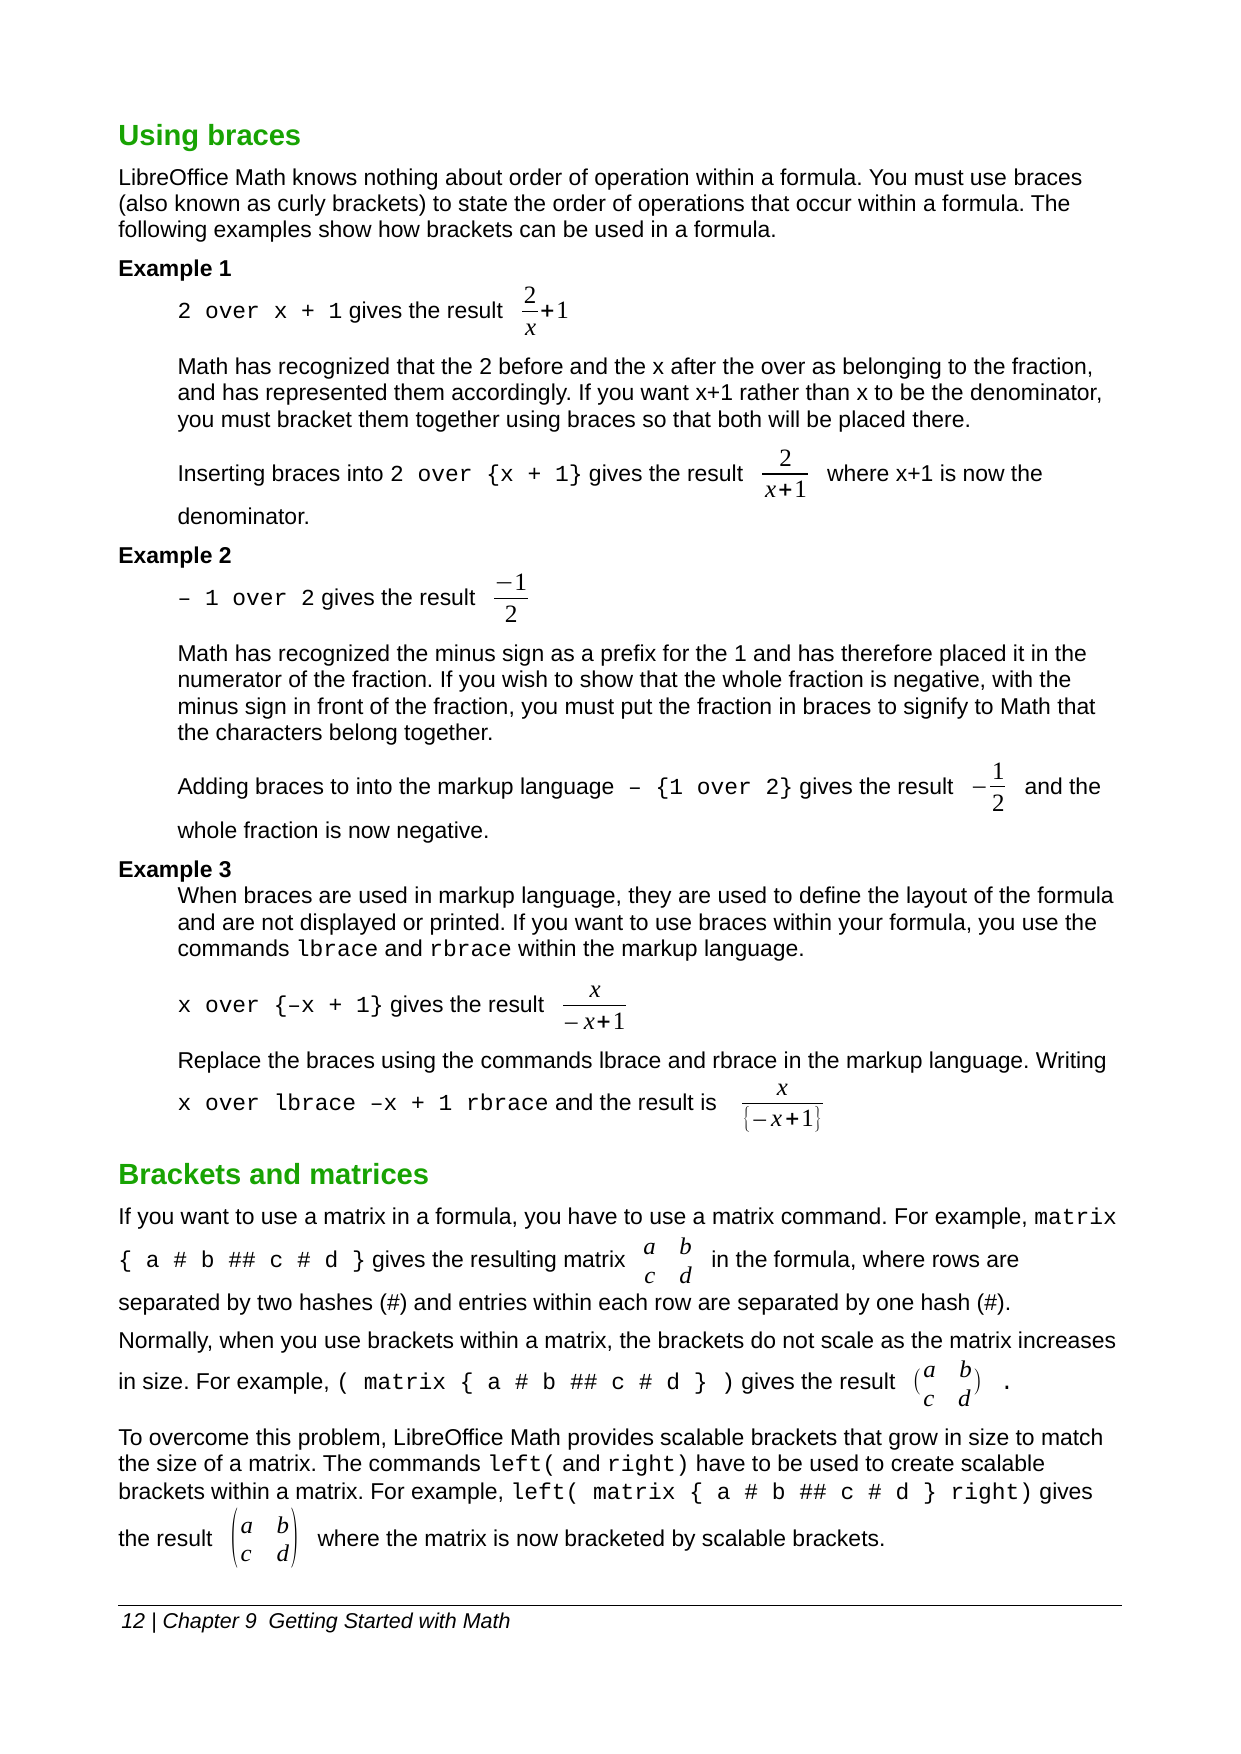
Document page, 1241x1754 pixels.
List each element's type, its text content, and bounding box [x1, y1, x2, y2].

text Normally, when you use brackets within a matrix, the brackets do not scale as the matrix increases in size. For example, ( matrix { a # b ## c # d } ) gives the result. [118, 1327, 1122, 1411]
text When braces are used in markup language, they are used to define the layout of the formula and are not displayed or printed. If you want to use braces within your formula, you use the commands lbrace and rbrace within the markup language. [177, 882, 1122, 963]
text Replace the braces using the commands lbrace and rbrace in the markup language. Writing x over lbrace –x + 1 rbrace and the result is [177, 1047, 1122, 1134]
text Adding braces to into the markup language – {1 over 2} gives the resultand the whole fraction is now negative. [177, 758, 1122, 843]
text Math has recognized the minus sign as a prefix for the 1 and has therefore placed it in the numerator of the fraction. If you wish to show that the whole fraction is negative, with the minus sign in front of the fraction, you must put the fraction in braces to signify to Math that the characters belong together. [177, 640, 1122, 745]
text Example 3 [118, 856, 1122, 882]
text Example 2 [118, 542, 1122, 568]
text Example 1 [118, 255, 1122, 281]
text LibreOffice Math knows nothing about order of operation within a formula. You must use braces (also known as curly brackets) to state the order of operations that occur within a formula. The following examples show how brackets can be used in a formula. [118, 163, 1122, 242]
subtitle Brackets and matrices [118, 1157, 1122, 1191]
text If you want to use a matrix in a formula, you have to use a matrix command. For example, matrix { a # b ## c # d } gives the resulting matrixin the formula, where rows are separated by two hashes (#) and entries within each row are separated by one hash (#). [118, 1203, 1122, 1315]
text Inserting braces into 2 over {x + 1} gives the resultwhere x+1 is now the denominator. [177, 444, 1122, 530]
text x over {–x + 1} gives the result [177, 976, 1122, 1034]
text Math has recognized that the 2 before and the x after the over as belonging to the fraction, and has represented them accordingly. If you want x+1 rather than x to be the denominator, you must bracket them together using braces so that both will be placed there. [177, 353, 1122, 432]
text – 1 over 2 gives the result [177, 568, 1122, 627]
text To overcome this problem, LibreOffice Math provides scalable brackets that grow in size to match the size of a matrix. The commands left( and right) have to be used to create scalable brackets within a matrix. For example, left( matrix { a # b ## c # d } right) gives the resultwhere the matrix is now bracketed by scalable brackets. [118, 1423, 1122, 1570]
text 2 over x + 1 gives the result [177, 281, 1122, 340]
subtitle Using braces [118, 118, 1122, 152]
